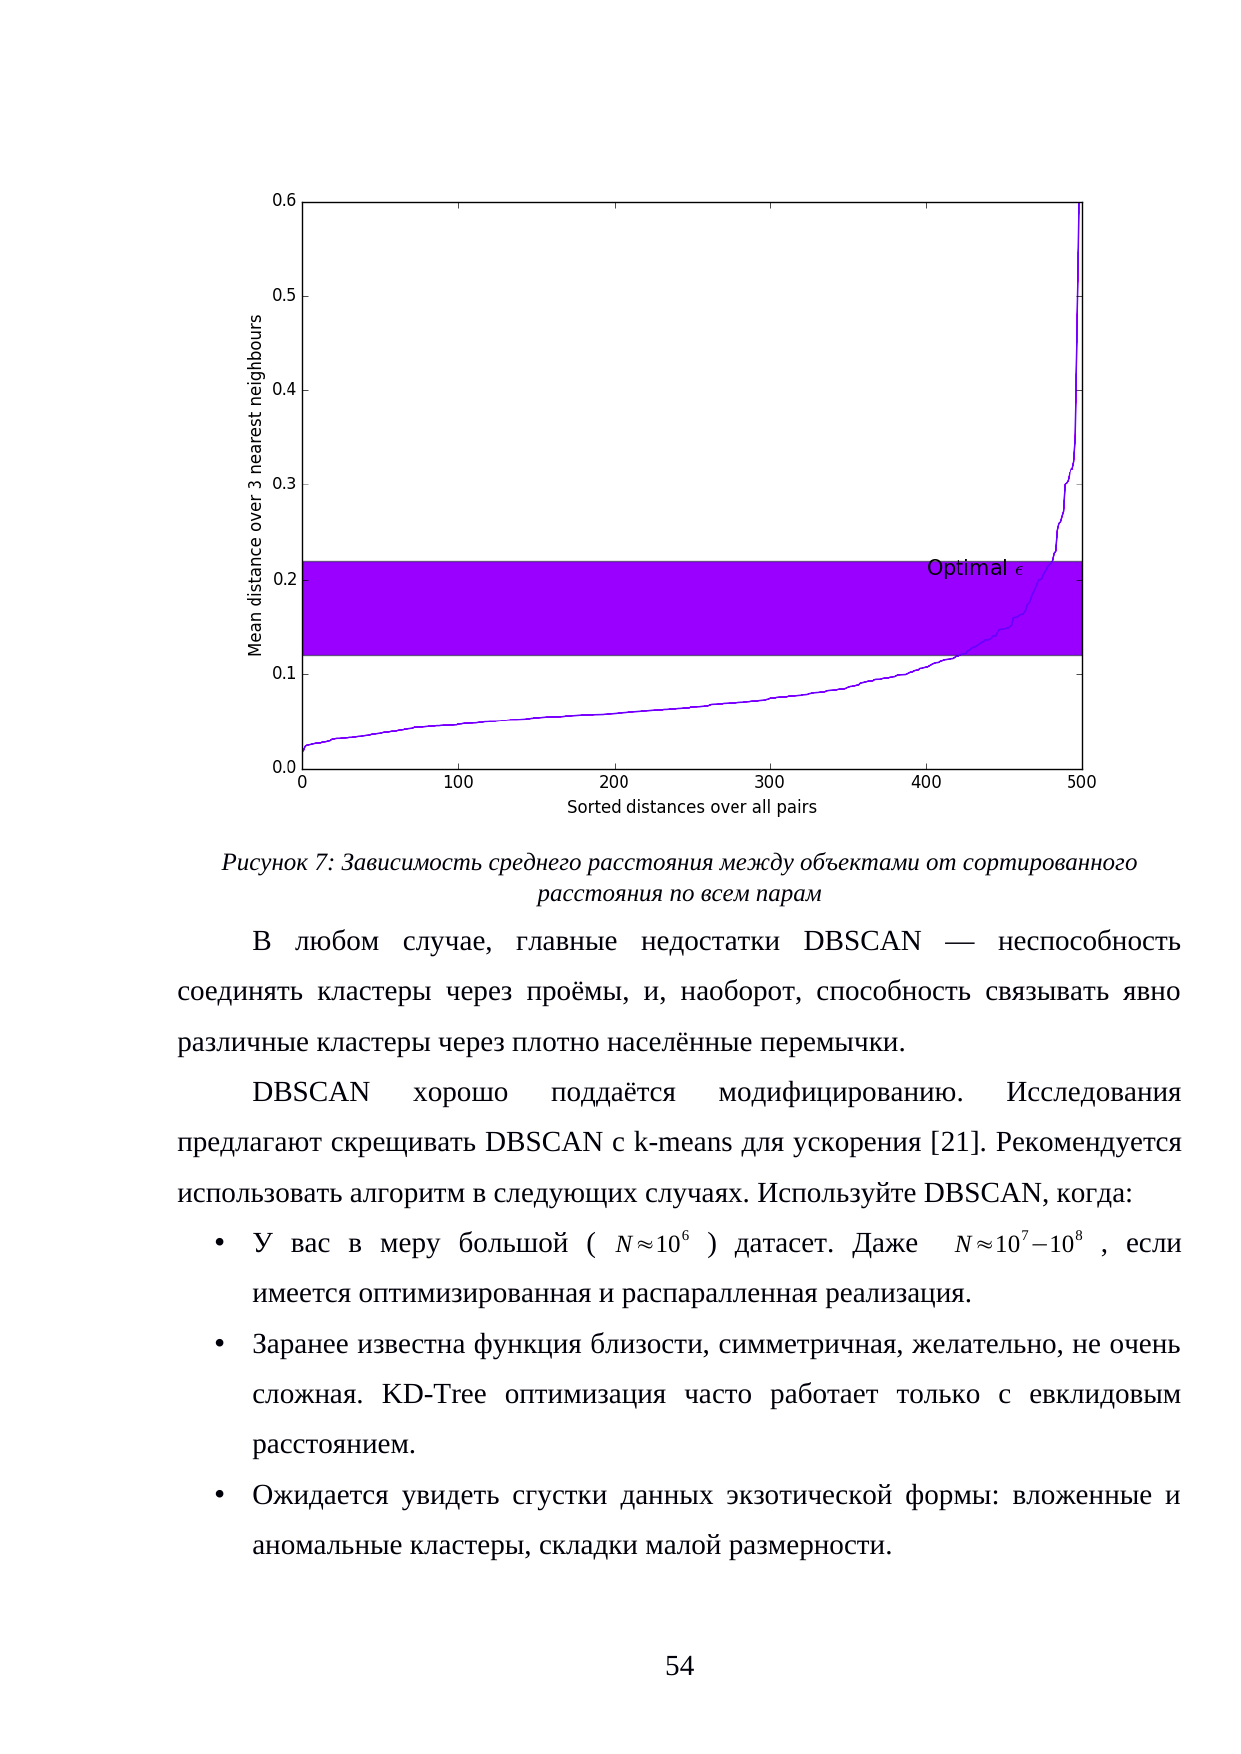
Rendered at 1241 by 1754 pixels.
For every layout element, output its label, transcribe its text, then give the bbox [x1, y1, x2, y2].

text В любом случае, главные недостатки DBSCAN — неспособность соединять кластеры через проёмы, и, наоборот, способность связывать явно различные кластеры через плотно населённые перемычки. [177, 906, 1182, 1057]
text Рисунок 7: Зависимость среднего расстояния между объектами от сортированного расстояния по всем парам [177, 839, 1182, 906]
list Заранее известна функция близости, симметричная, желательно, не очень сложная. KD-Tree оптимизация часто работает только с евклидовым расстоянием. [214, 1326, 1182, 1460]
picture [177, 131, 1182, 839]
text [177, 118, 1182, 131]
list Ожидается увидеть сгустки данных экзотической формы: вложенные и аномальные кластеры, складки малой размерности. [214, 1477, 1182, 1561]
text DBSCAN хорошо поддаётся модифицированию. Исследования предлагают скрещивать DBSCAN с k-means для ускорения [21]. Рекомендуется использовать алгоритм в следующих случаях. Используйте DBSCAN, когда: [177, 1074, 1182, 1208]
list У вас в меру большой () датасет. Даже , если имеется оптимизированная и распаралленная реализация. [214, 1225, 1182, 1309]
